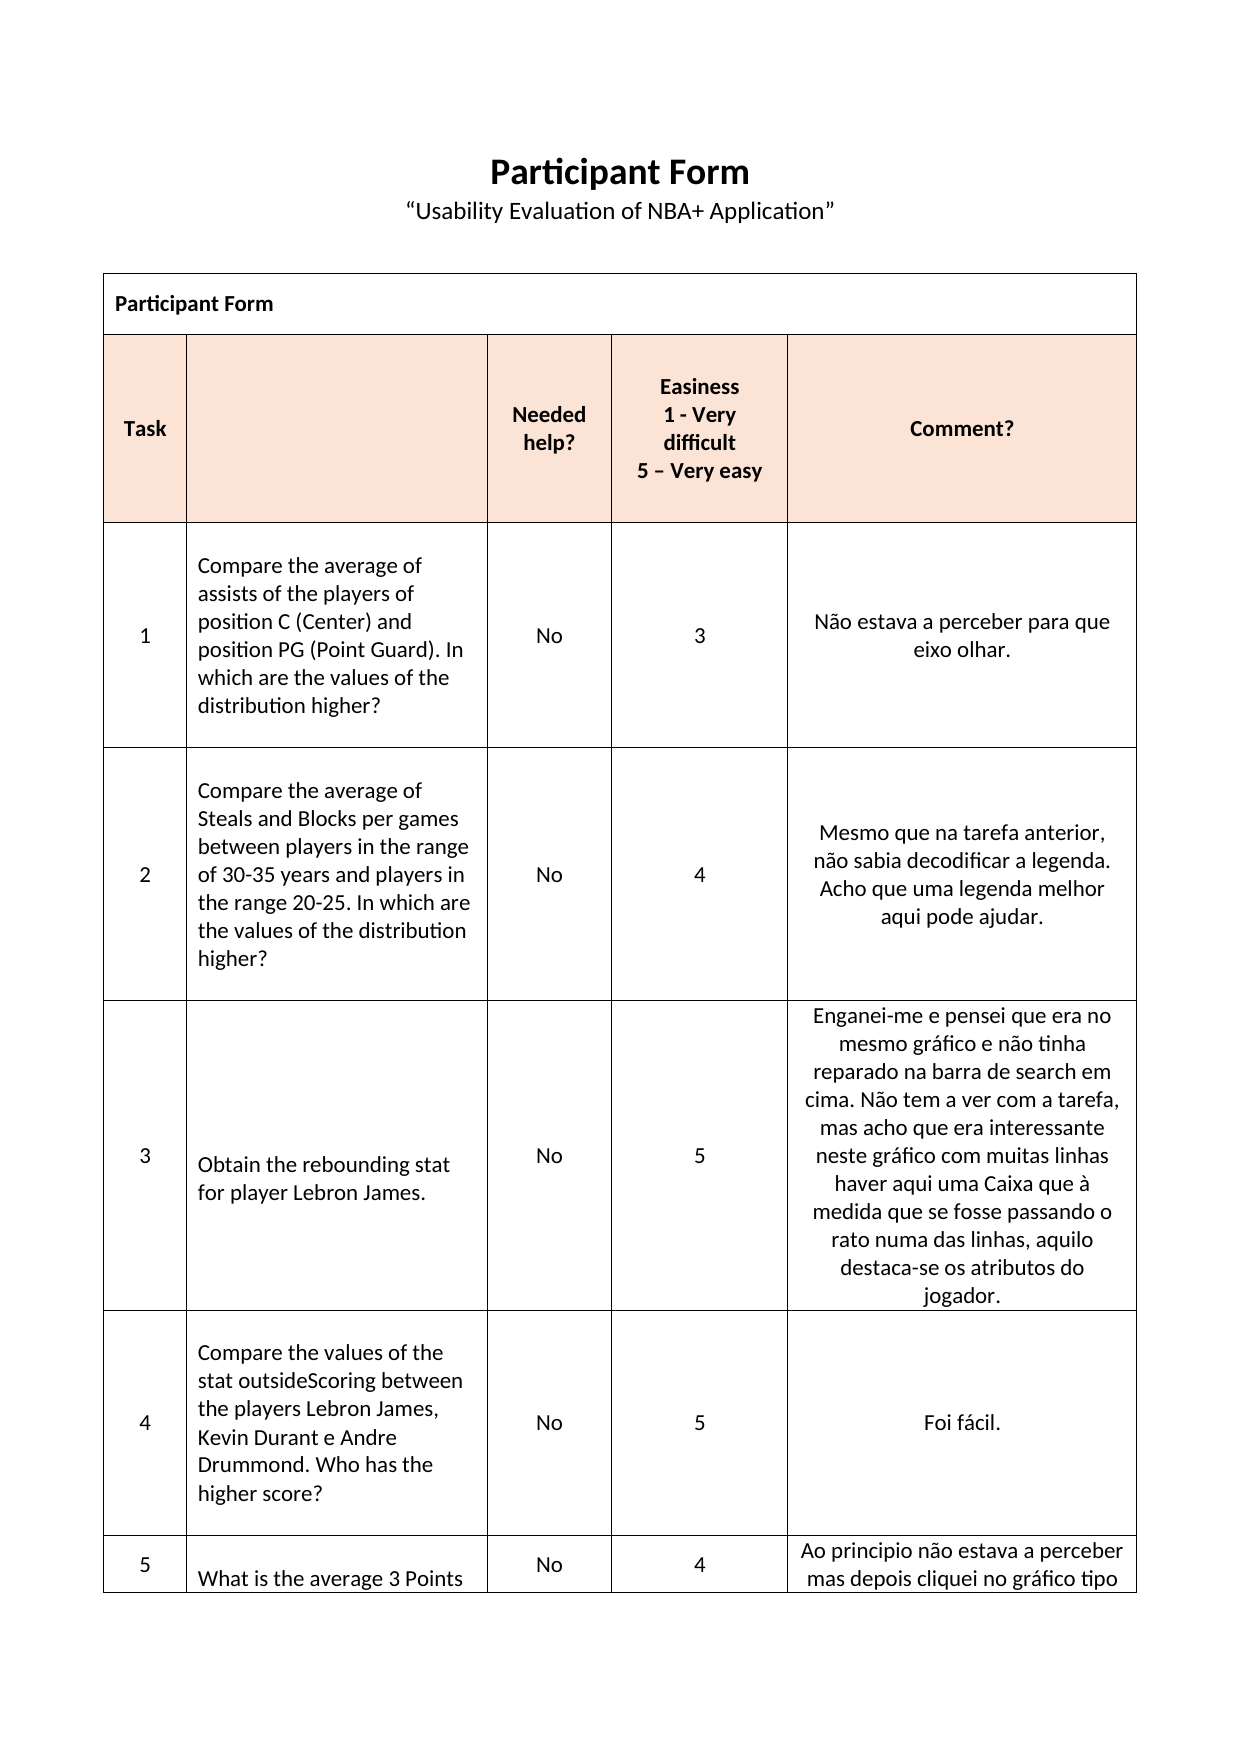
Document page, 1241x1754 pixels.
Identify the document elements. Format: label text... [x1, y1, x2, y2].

table_cell 3 [104, 1001, 186, 1309]
table_cell Task [104, 335, 186, 522]
table_cell Enganei-me e pensei que era no mesmo gráfico e não tinha reparado na barra de search em cima. Não tem a ver com a tarefa, mas acho que era interessante neste gráfico com muitas linhas haver aqui uma Caixa que à medida que se fosse passando o rato numa das linhas, aquilo destaca-se os atributos do jogador. [788, 1001, 1136, 1309]
table_cell What is the average 3 Points [187, 1536, 487, 1592]
text Participant Form [177, 148, 1063, 193]
table_cell 5 [612, 1311, 787, 1535]
text “Usability Evaluation of NBA+ Application” [177, 195, 1063, 226]
table_cell Foi fácil. [788, 1311, 1136, 1535]
table_cell 5 [612, 1001, 787, 1309]
table_header Participant Form [104, 274, 1136, 333]
table_cell [187, 335, 487, 522]
table_cell No [488, 1536, 611, 1592]
table_cell Obtain the rebounding stat for player Lebron James. [187, 1001, 487, 1309]
table_cell Ao principio não estava a perceber mas depois cliquei no gráfico tipo [788, 1536, 1136, 1592]
table_cell Não estava a perceber para que eixo olhar. [788, 523, 1136, 747]
table_cell 3 [612, 523, 787, 747]
table_cell Mesmo que na tarefa anterior, não sabia decodificar a legenda. Acho que uma legenda melhor aqui pode ajudar. [788, 748, 1136, 1000]
table_cell Compare the average of assists of the players of position C (Center) and position PG (Point Guard). In which are the values of the distribution higher? [187, 523, 487, 747]
table_cell Easiness 1 - Very difficult 5 – Very easy [612, 335, 787, 522]
table_cell Comment? [788, 335, 1136, 522]
table_cell Needed help? [488, 335, 611, 522]
table_cell 1 [104, 523, 186, 747]
table_cell 4 [612, 748, 787, 1000]
table_cell 5 [104, 1536, 186, 1592]
table_cell No [488, 748, 611, 1000]
table_cell 4 [104, 1311, 186, 1535]
table_cell Compare the average of Steals and Blocks per games between players in the range of 30-35 years and players in the range 20-25. In which are the values of the distribution higher? [187, 748, 487, 1000]
table_cell 2 [104, 748, 186, 1000]
table_cell No [488, 523, 611, 747]
table_cell No [488, 1001, 611, 1309]
table_cell Compare the values of the stat outsideScoring between the players Lebron James, Kevin Durant e Andre Drummond. Who has the higher score? [187, 1311, 487, 1535]
table_cell No [488, 1311, 611, 1535]
table_cell 4 [612, 1536, 787, 1592]
